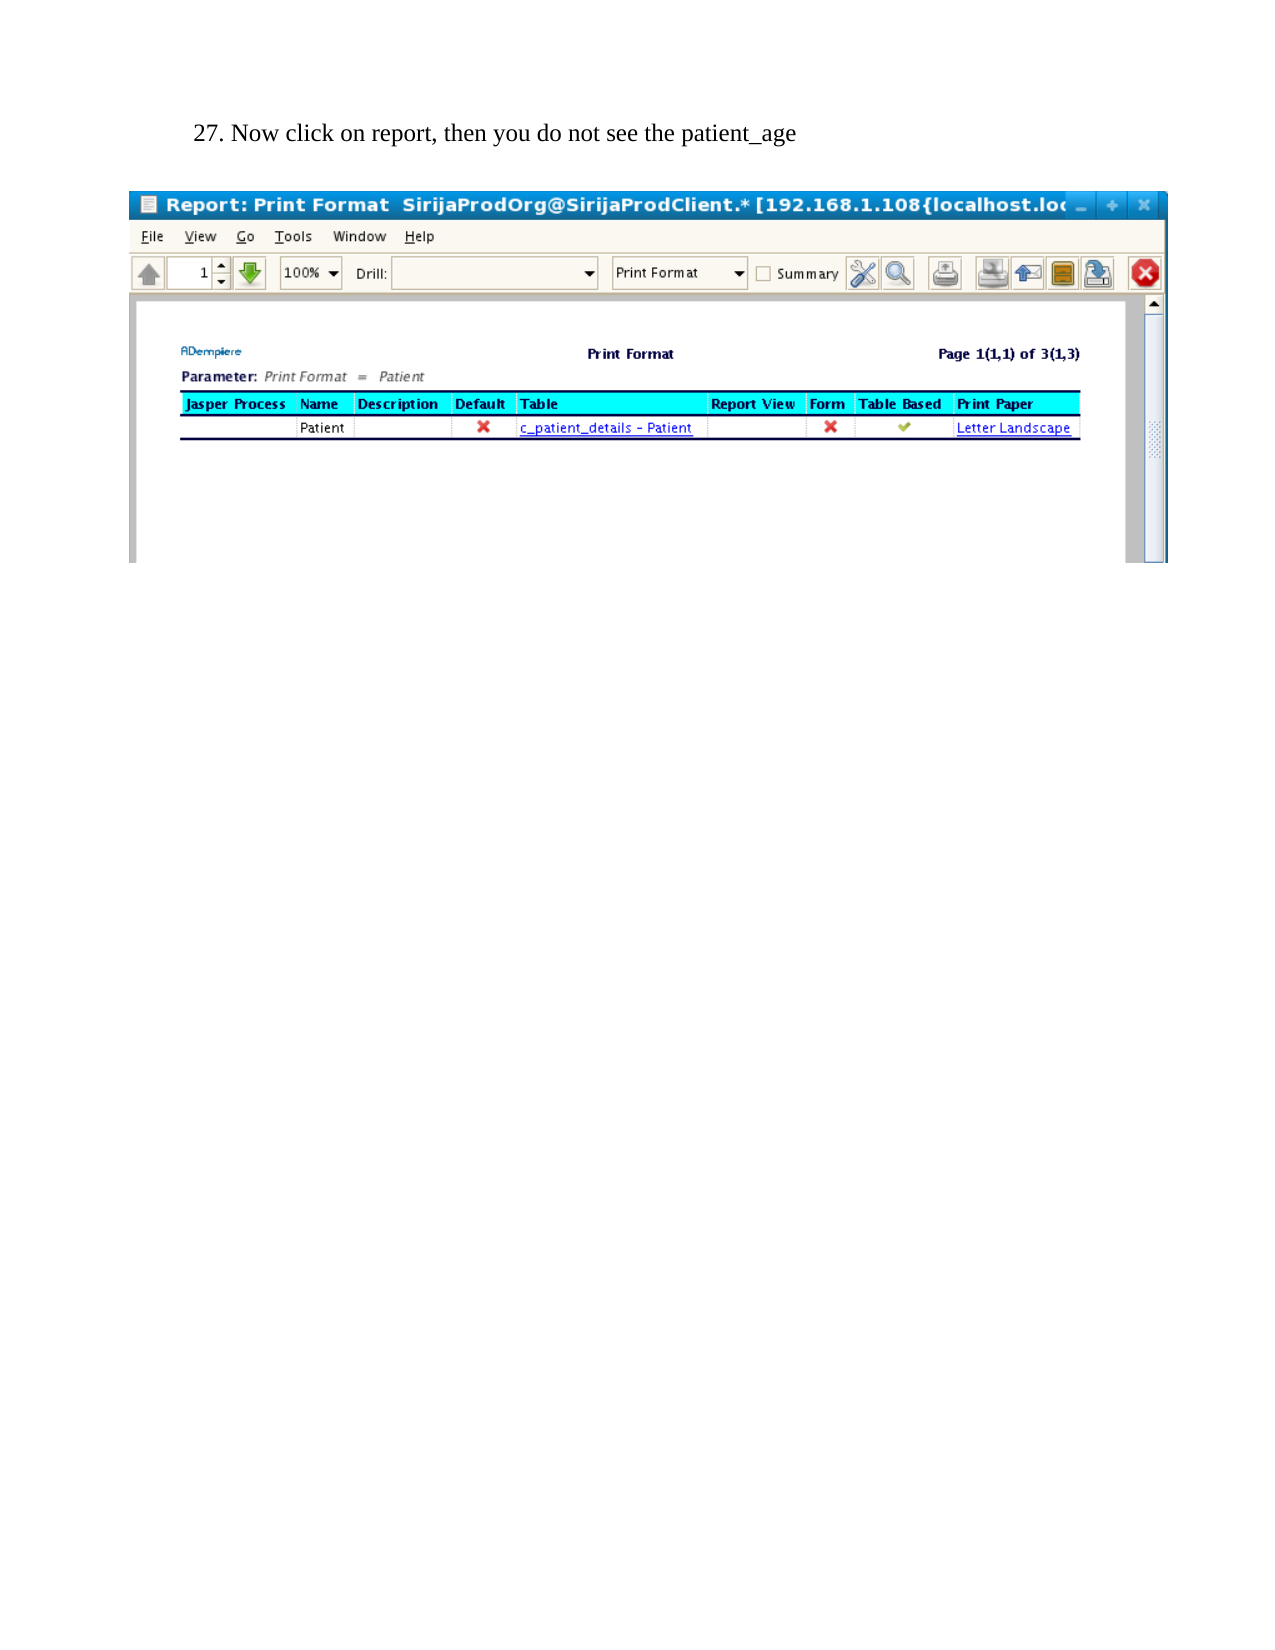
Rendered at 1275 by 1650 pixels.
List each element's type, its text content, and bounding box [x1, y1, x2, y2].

list Now click on report, then you do not see the patient_age [193, 118, 1157, 147]
picture [1066, 191, 1095, 211]
picture [1098, 191, 1127, 211]
picture [129, 195, 1168, 563]
picture [1129, 191, 1158, 210]
picture [741, 199, 749, 207]
